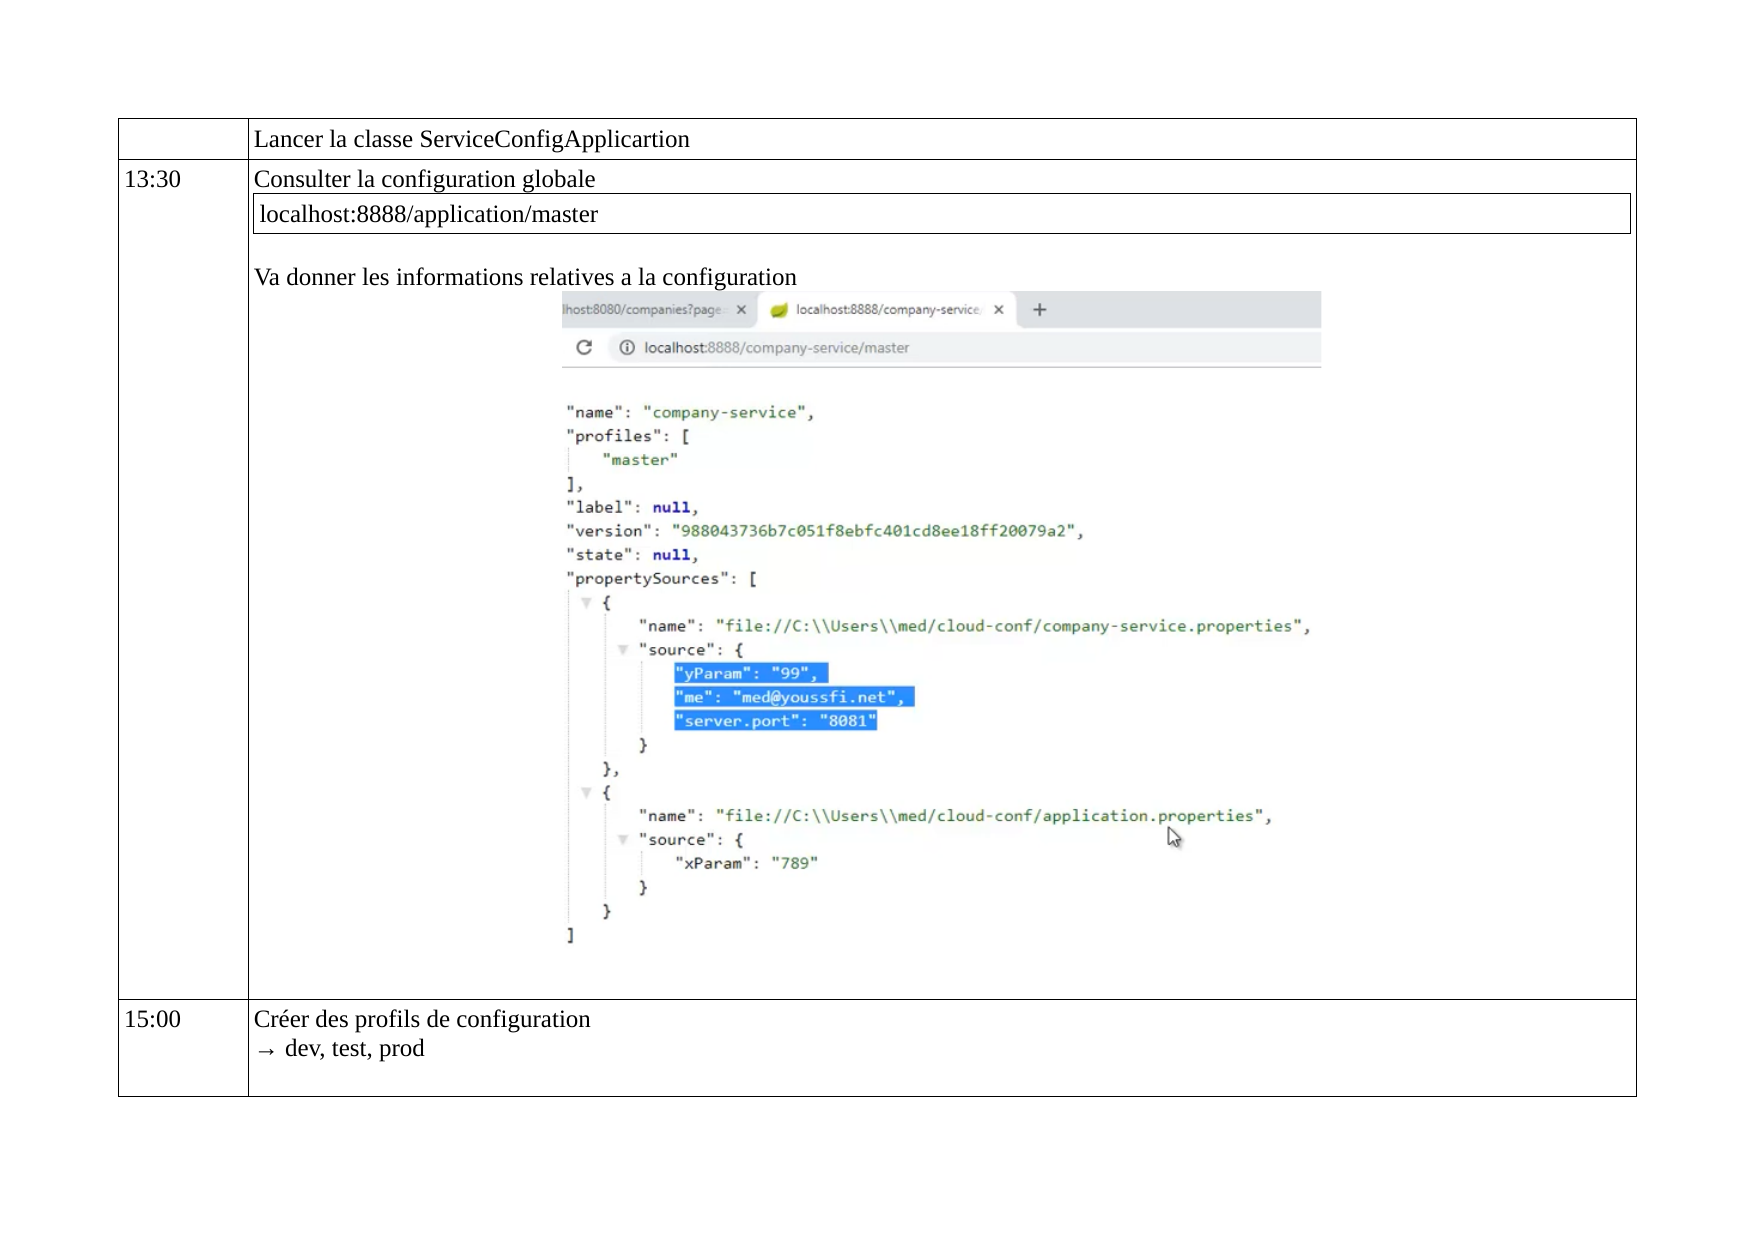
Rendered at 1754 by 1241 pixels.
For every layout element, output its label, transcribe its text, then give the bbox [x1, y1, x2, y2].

table_header localhost:8888/application/master [254, 194, 1630, 233]
table_cell 13:30 [119, 160, 248, 999]
table_cell 15:00 [119, 1000, 248, 1096]
table_cell Créer des profils de configuration → dev, test, prod [249, 1000, 1636, 1096]
table_cell Consulter la configuration globale Va donner les informations relatives a la configuration [249, 160, 1636, 999]
picture [562, 291, 1322, 965]
table_cell [119, 119, 248, 158]
table_cell Lancer la classe ServiceConfigApplicartion [249, 119, 1636, 158]
